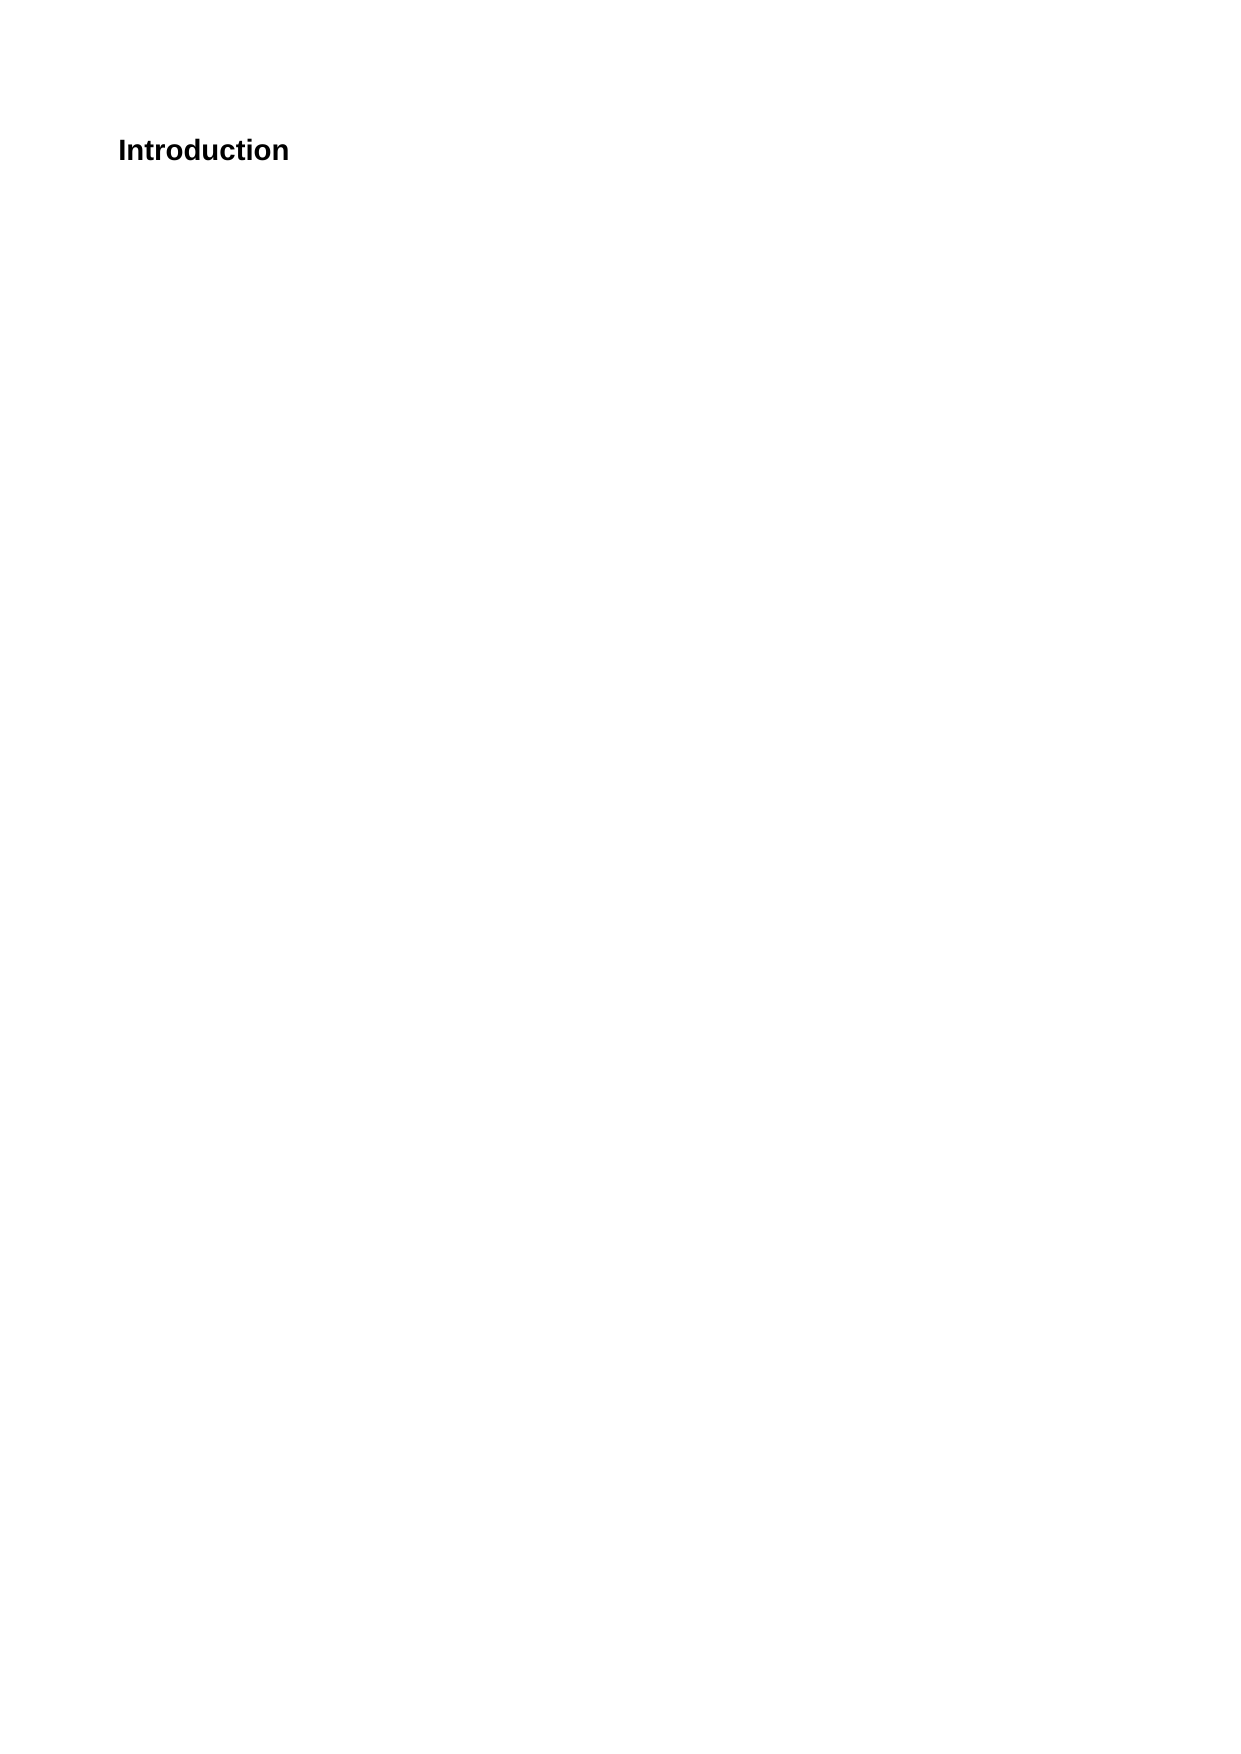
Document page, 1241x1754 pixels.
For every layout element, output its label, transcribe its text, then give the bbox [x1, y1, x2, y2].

subtitle Introduction [118, 133, 1122, 166]
